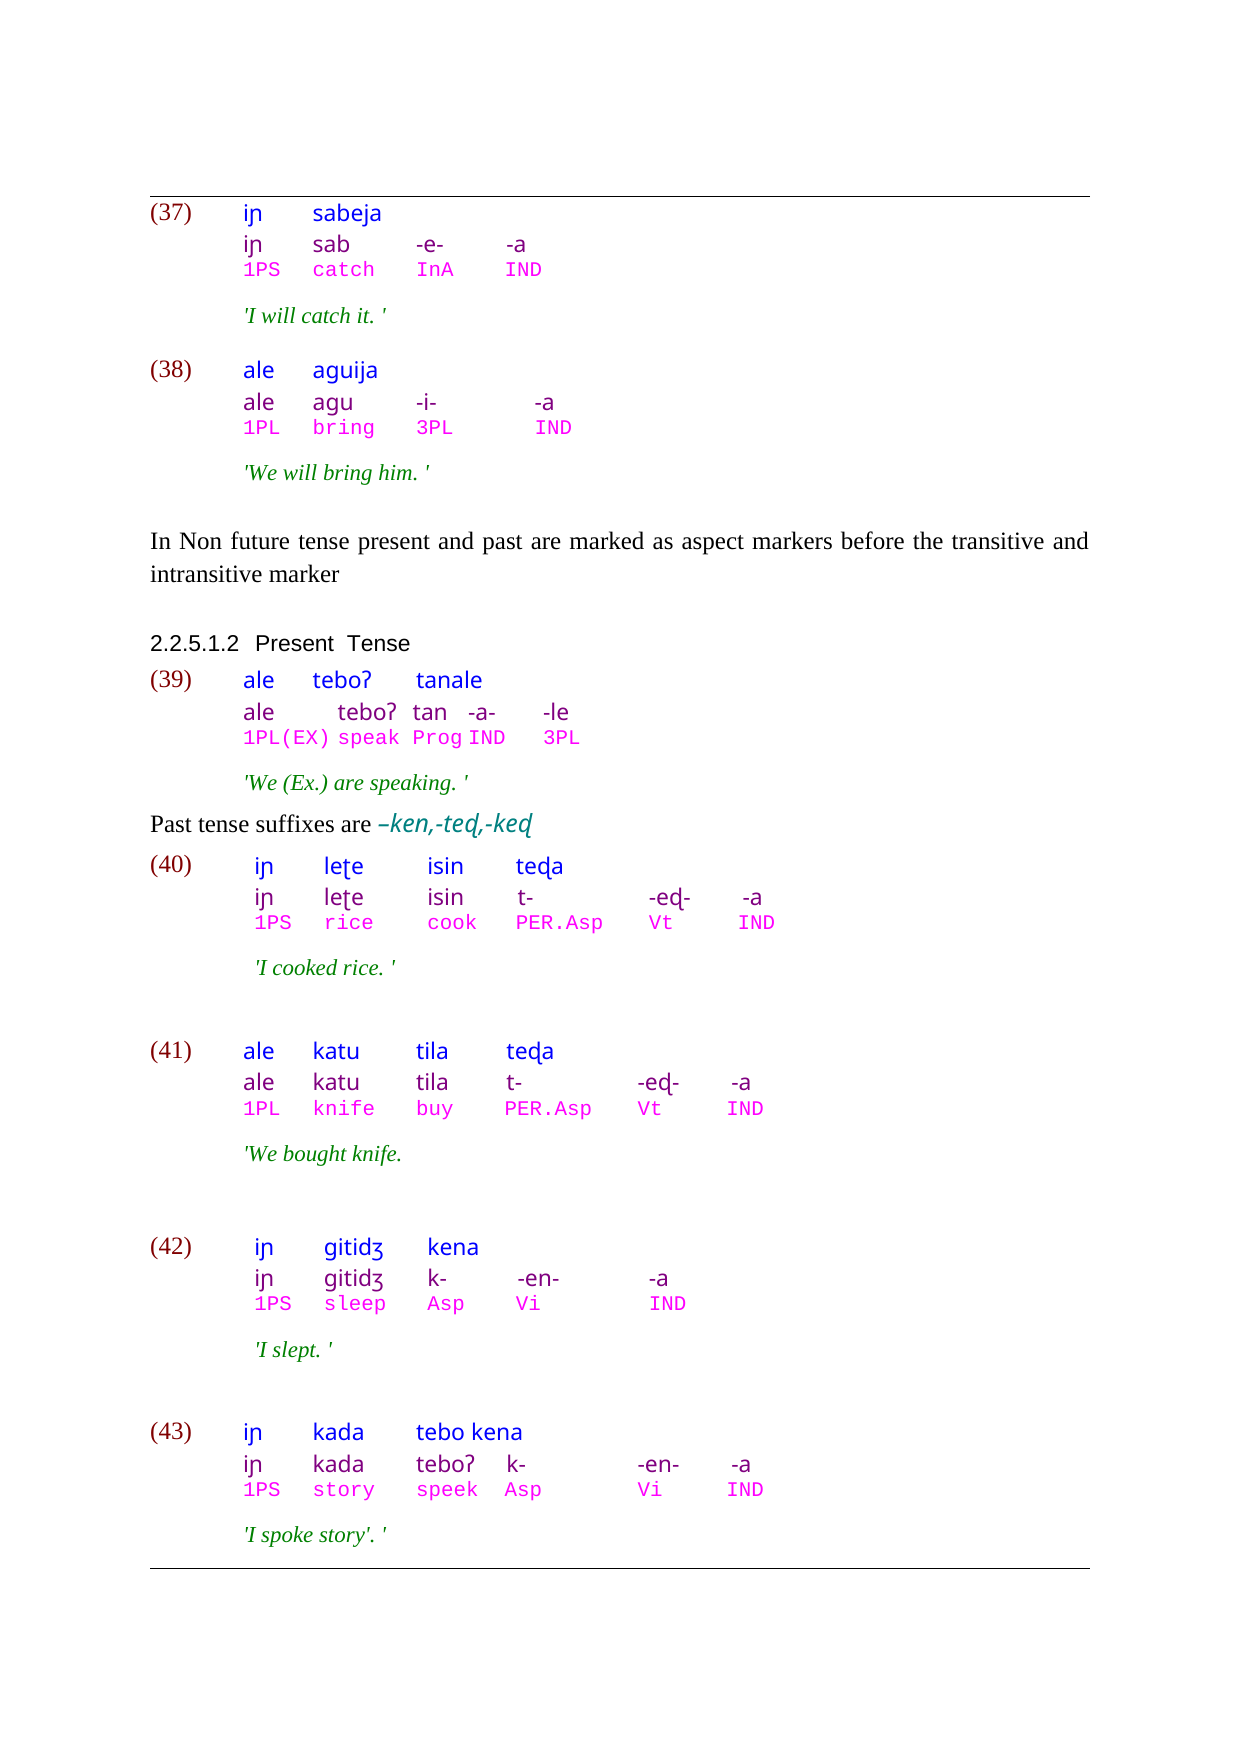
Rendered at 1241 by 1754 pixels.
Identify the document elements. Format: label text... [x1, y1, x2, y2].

table_cell iɲ kada teboʔ k- -en- -a [235, 1448, 1240, 1479]
table_header [143, 664, 235, 695]
table_cell [143, 1098, 235, 1140]
table_cell [143, 1293, 247, 1362]
table_cell iɲ gitidʒ k- -en- -a [247, 1262, 1240, 1293]
table_cell 'I spoke story'. ' [235, 1521, 1240, 1547]
table_cell 1PL bring 3PL IND 'We will bring him. ' [235, 417, 1240, 512]
table_cell ale katu tila t- -eɖ- -a [235, 1066, 1240, 1097]
table_cell [143, 1521, 235, 1547]
table_cell 1PL knife buy PER.Asp Vt IND [235, 1098, 1240, 1140]
table_cell [143, 912, 247, 981]
table_cell iɲ sab -e- -a [235, 228, 1240, 259]
table_cell iɲ leʈe isin t- -eɖ- -a [247, 881, 1240, 912]
table_cell [143, 355, 235, 386]
table_cell [143, 881, 247, 912]
table_cell ale teboʔ tan -a- -le [235, 695, 1240, 727]
table_cell [143, 228, 235, 259]
table_cell [143, 386, 235, 417]
table_header [143, 850, 247, 881]
table_cell [143, 695, 235, 727]
table_header iɲ sabeja [235, 197, 1240, 228]
table_header [143, 1231, 247, 1262]
table_cell [143, 1066, 235, 1097]
text In Non future tense present and past are marked as aspect markers before the transitive and intransitive marker [150, 522, 1090, 589]
table_cell ale agu -i- -a [235, 386, 1240, 417]
text Past tense suffixes are –ken,-teɖ,-keɖ [150, 806, 1090, 839]
table_cell [143, 1140, 235, 1166]
table_header [143, 1416, 235, 1447]
table_cell [143, 1262, 247, 1293]
table_header iɲ kada tebo kena [235, 1416, 1240, 1447]
table_cell 'We bought knife. [235, 1140, 1240, 1166]
table_cell 1PS rice cook PER.Asp Vt IND 'I cooked rice. ' [247, 912, 1240, 981]
table_cell 1PL(EX) speak Prog IND 3PL 'We (Ex.) are speaking. ' [235, 727, 1240, 795]
table_cell ale aguija [235, 355, 1240, 386]
table_cell [143, 417, 235, 512]
table_header ale teboʔ tanale [235, 664, 1240, 695]
table_cell [143, 1448, 235, 1479]
table_cell 1PS catch InA IND 'I will catch it. ' [235, 259, 1240, 354]
table_cell 1PS sleep Asp Vi IND 'I slept. ' [247, 1293, 1240, 1362]
table_cell 1PS story speek Asp Vi IND [235, 1479, 1240, 1521]
table_header iɲ gitidʒ kena [247, 1231, 1240, 1262]
table_cell [143, 259, 235, 354]
table_header [143, 197, 235, 228]
table_cell [143, 1479, 235, 1521]
table_header iɲ leʈe isin teɖa [247, 850, 1240, 881]
table_header [143, 1035, 235, 1066]
table_header ale katu tila teɖa [235, 1035, 1240, 1066]
subtitle Present Tense [150, 624, 1090, 658]
table_cell [143, 727, 235, 795]
